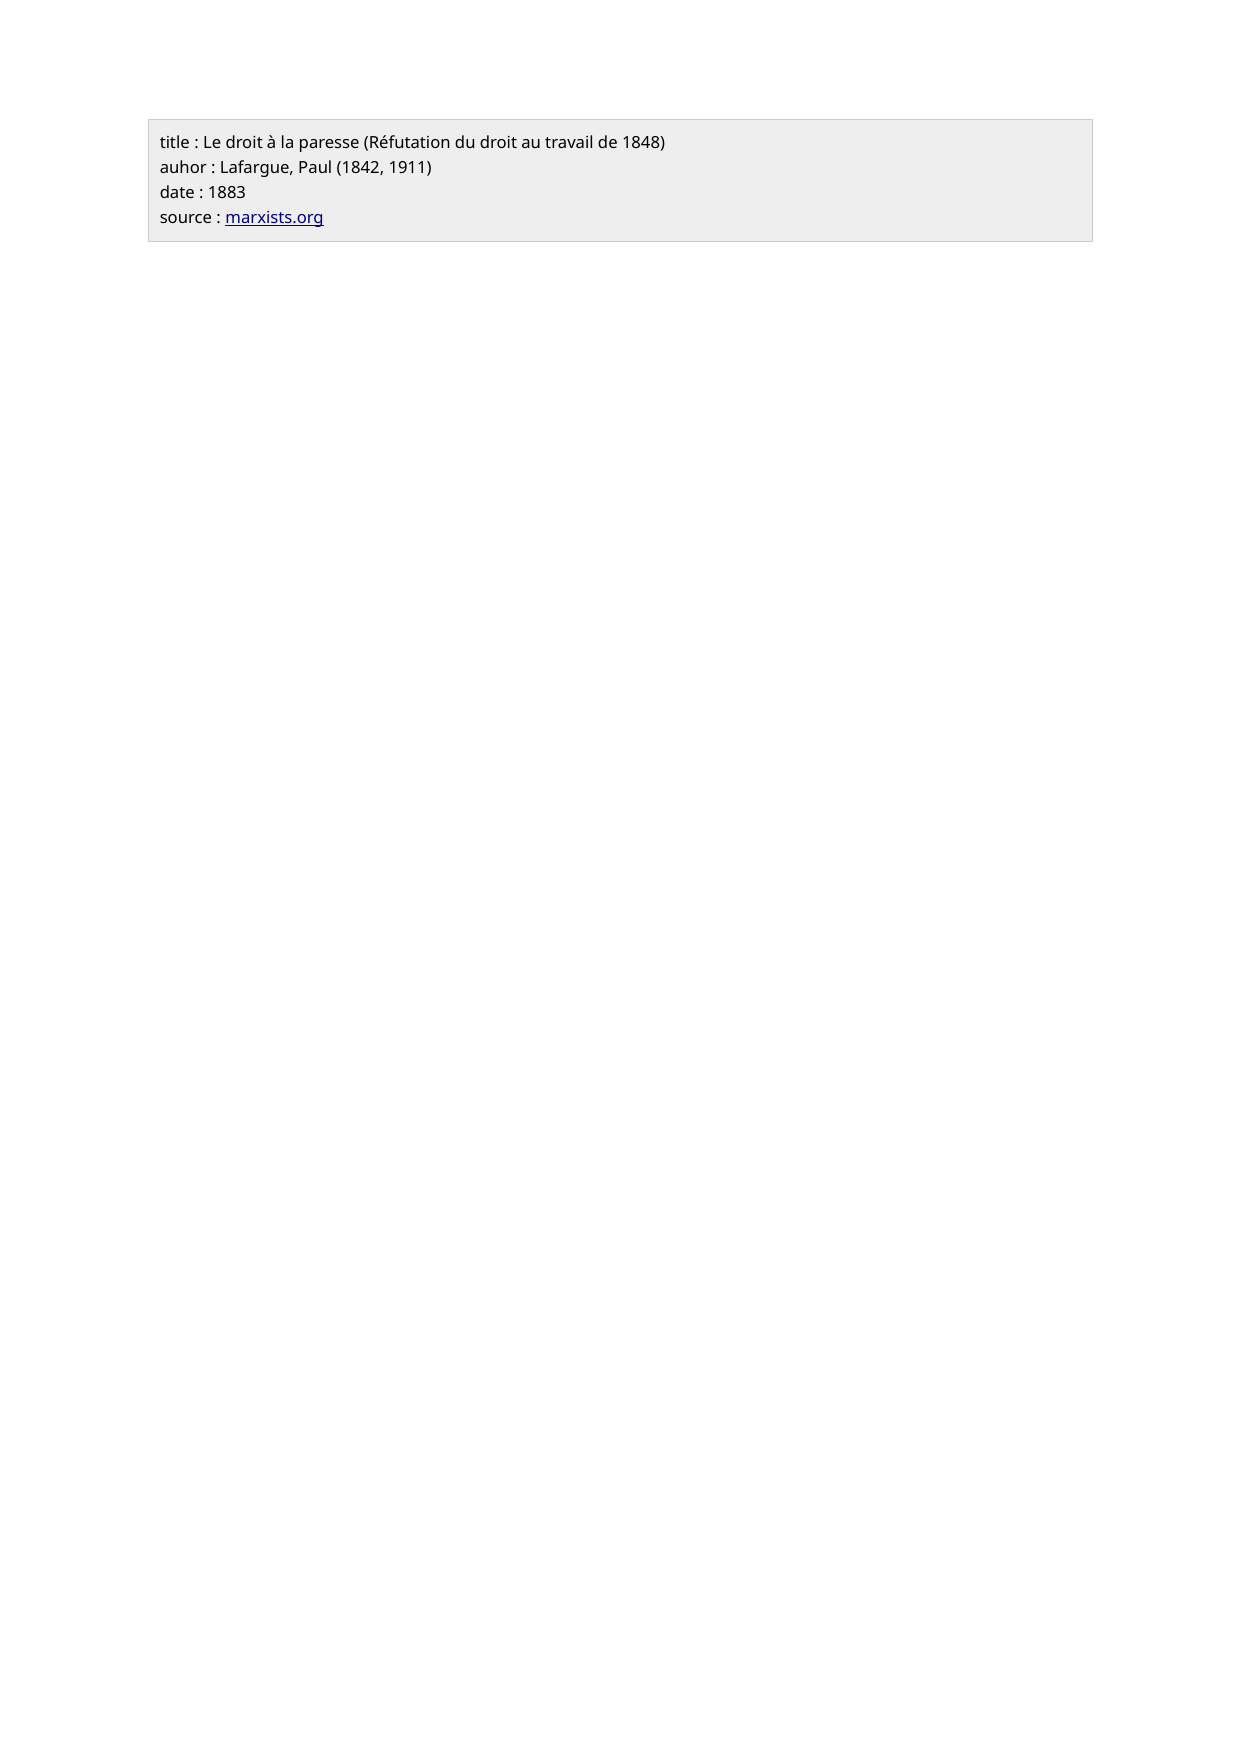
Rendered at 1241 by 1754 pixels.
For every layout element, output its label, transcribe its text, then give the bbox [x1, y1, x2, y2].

text auhor : Lafargue, Paul (1842, 1911) [149, 144, 1092, 169]
text date : 1883 [149, 169, 1092, 194]
text source : marxists.org [149, 194, 1092, 241]
text title : Le droit à la paresse (Réfutation du droit au travail de 1848) [149, 120, 1092, 144]
